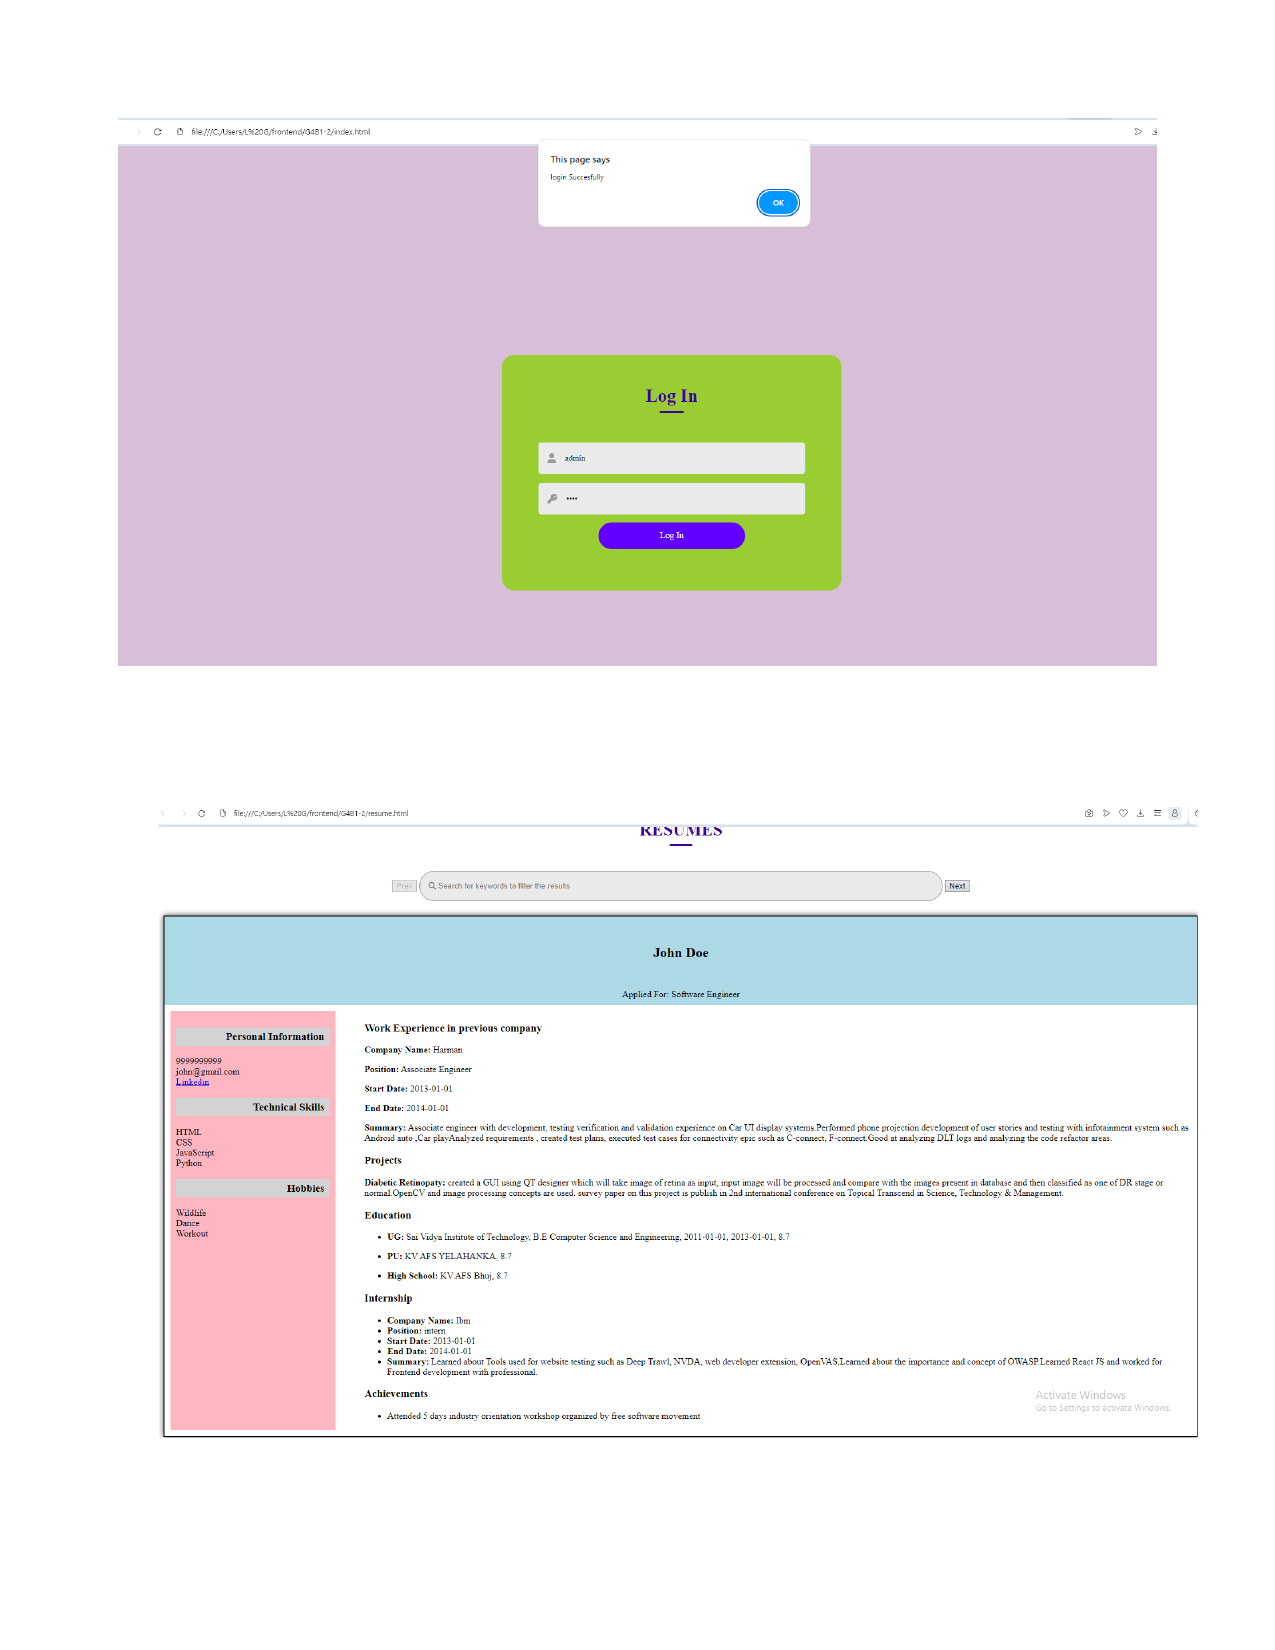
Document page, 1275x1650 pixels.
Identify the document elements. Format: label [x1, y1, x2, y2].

picture [118, 118, 1157, 666]
picture [158, 807, 1198, 1438]
